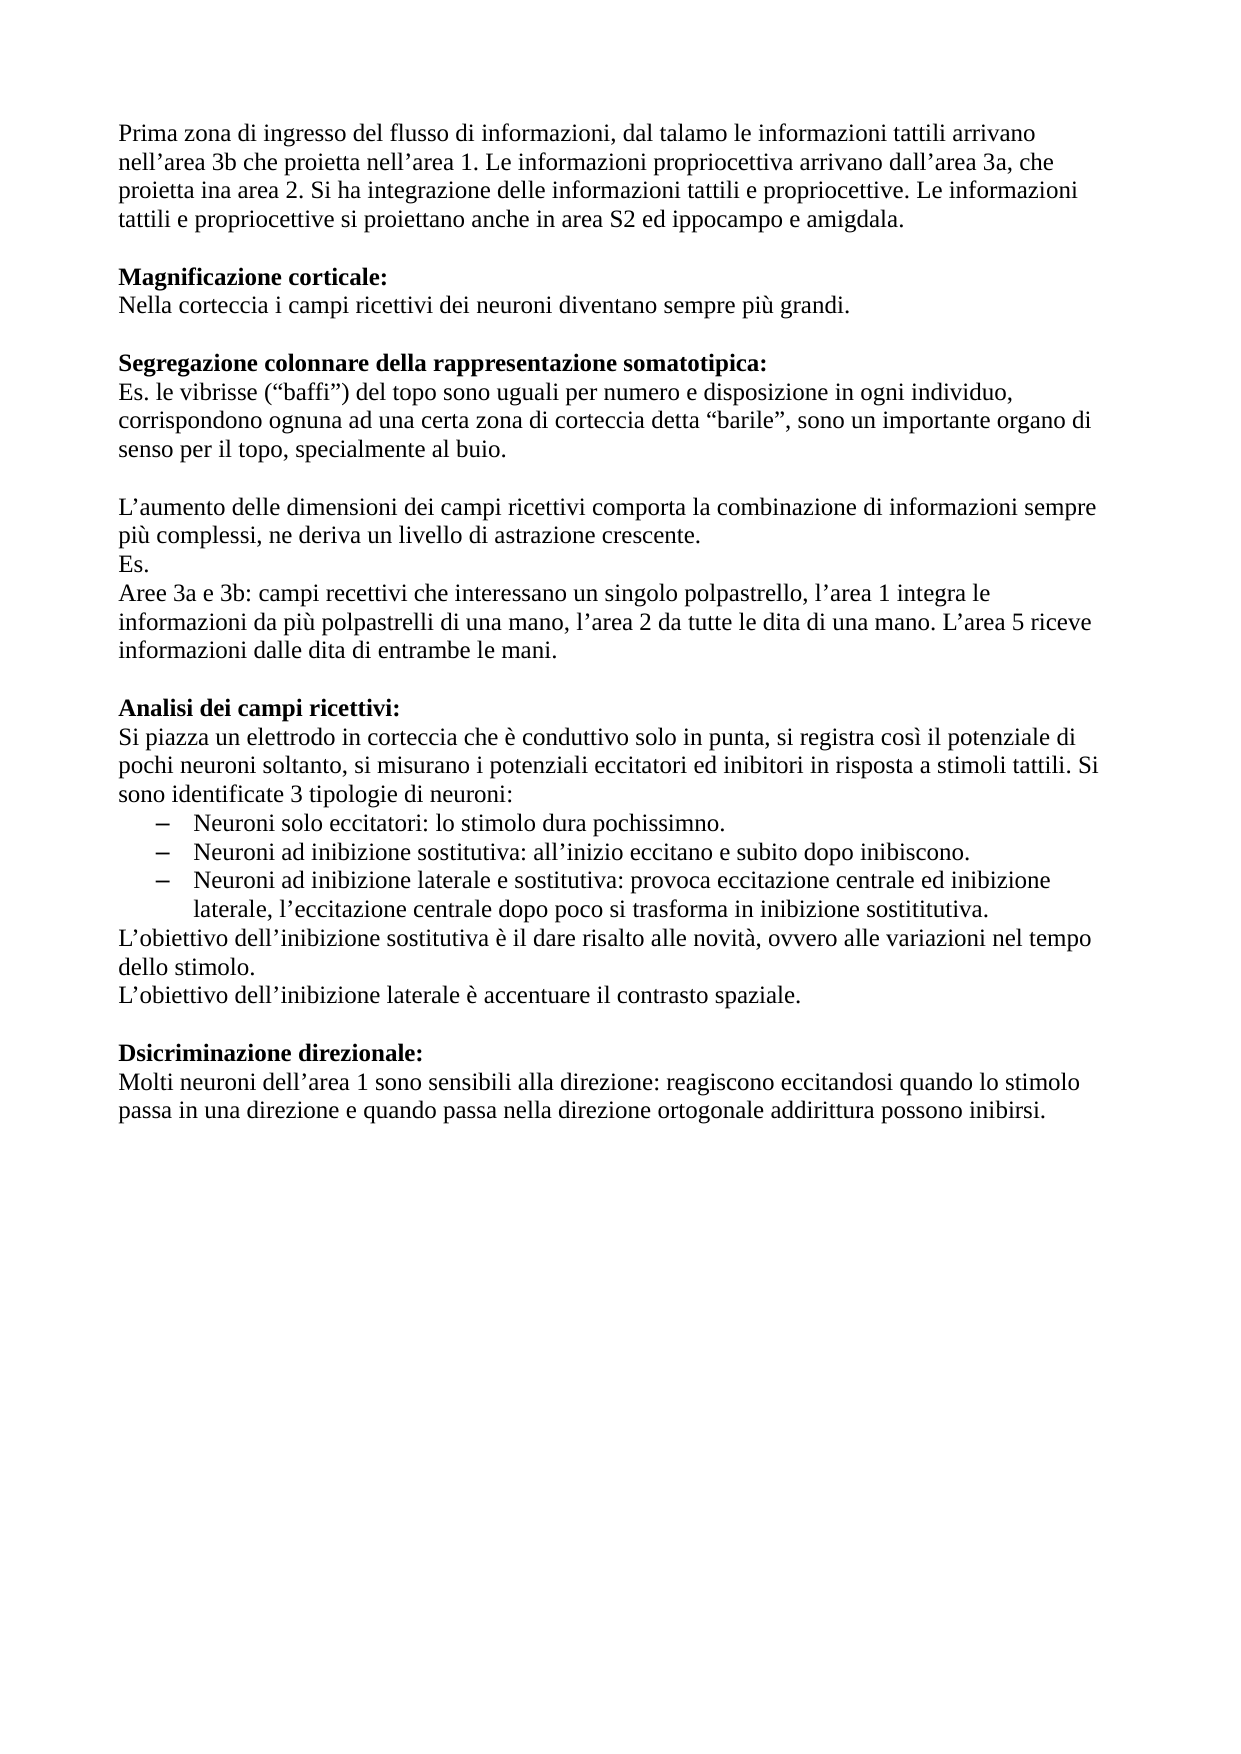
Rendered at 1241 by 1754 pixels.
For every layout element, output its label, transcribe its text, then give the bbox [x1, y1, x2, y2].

list Neuroni ad inibizione sostitutiva: all’inizio eccitano e subito dopo inibiscono. [156, 837, 1122, 866]
text Molti neuroni dell’area 1 sono sensibili alla direzione: reagiscono eccitandosi quando lo stimolo passa in una direzione e quando passa nella direzione ortogonale addirittura possono inibirsi. [118, 1067, 1122, 1124]
text Prima zona di ingresso del flusso di informazioni, dal talamo le informazioni tattili arrivano nell’area 3b che proietta nell’area 1. Le informazioni propriocettiva arrivano dall’area 3a, che proietta ina area 2. Si ha integrazione delle informazioni tattili e propriocettive. Le informazioni tattili e propriocettive si proiettano anche in area S2 ed ippocampo e amigdala. [118, 118, 1122, 233]
text L’obiettivo dell’inibizione laterale è accentuare il contrasto spaziale. [118, 981, 1122, 1009]
text Nella corteccia i campi ricettivi dei neuroni diventano sempre più grandi. [118, 291, 1122, 319]
list Neuroni ad inibizione laterale e sostitutiva: provoca eccitazione centrale ed inibizione laterale, l’eccitazione centrale dopo poco si trasforma in inibizione sostititutiva. [156, 866, 1122, 923]
text Segregazione colonnare della rappresentazione somatotipica: [118, 348, 1122, 377]
text Analisi dei campi ricettivi: [118, 693, 1122, 722]
text L’obiettivo dell’inibizione sostitutiva è il dare risalto alle novità, ovvero alle variazioni nel tempo dello stimolo. [118, 923, 1122, 981]
text L’aumento delle dimensioni dei campi ricettivi comporta la combinazione di informazioni sempre più complessi, ne deriva un livello di astrazione crescente. [118, 492, 1122, 549]
text Es. le vibrisse (“baffi”) del topo sono uguali per numero e disposizione in ogni individuo, corrispondono ognuna ad una certa zona di corteccia detta “barile”, sono un importante organo di senso per il topo, specialmente al buio. [118, 377, 1122, 463]
text Dsicriminazione direzionale: [118, 1038, 1122, 1067]
text Aree 3a e 3b: campi recettivi che interessano un singolo polpastrello, l’area 1 integra le informazioni da più polpastrelli di una mano, l’area 2 da tutte le dita di una mano. L’area 5 riceve informazioni dalle dita di entrambe le mani. [118, 578, 1122, 664]
list Neuroni solo eccitatori: lo stimolo dura pochissimno. [156, 808, 1122, 837]
text Magnificazione corticale: [118, 262, 1122, 291]
text Si piazza un elettrodo in corteccia che è conduttivo solo in punta, si registra così il potenziale di pochi neuroni soltanto, si misurano i potenziali eccitatori ed inibitori in risposta a stimoli tattili. Si sono identificate 3 tipologie di neuroni: [118, 722, 1122, 808]
text Es. [118, 549, 1122, 578]
